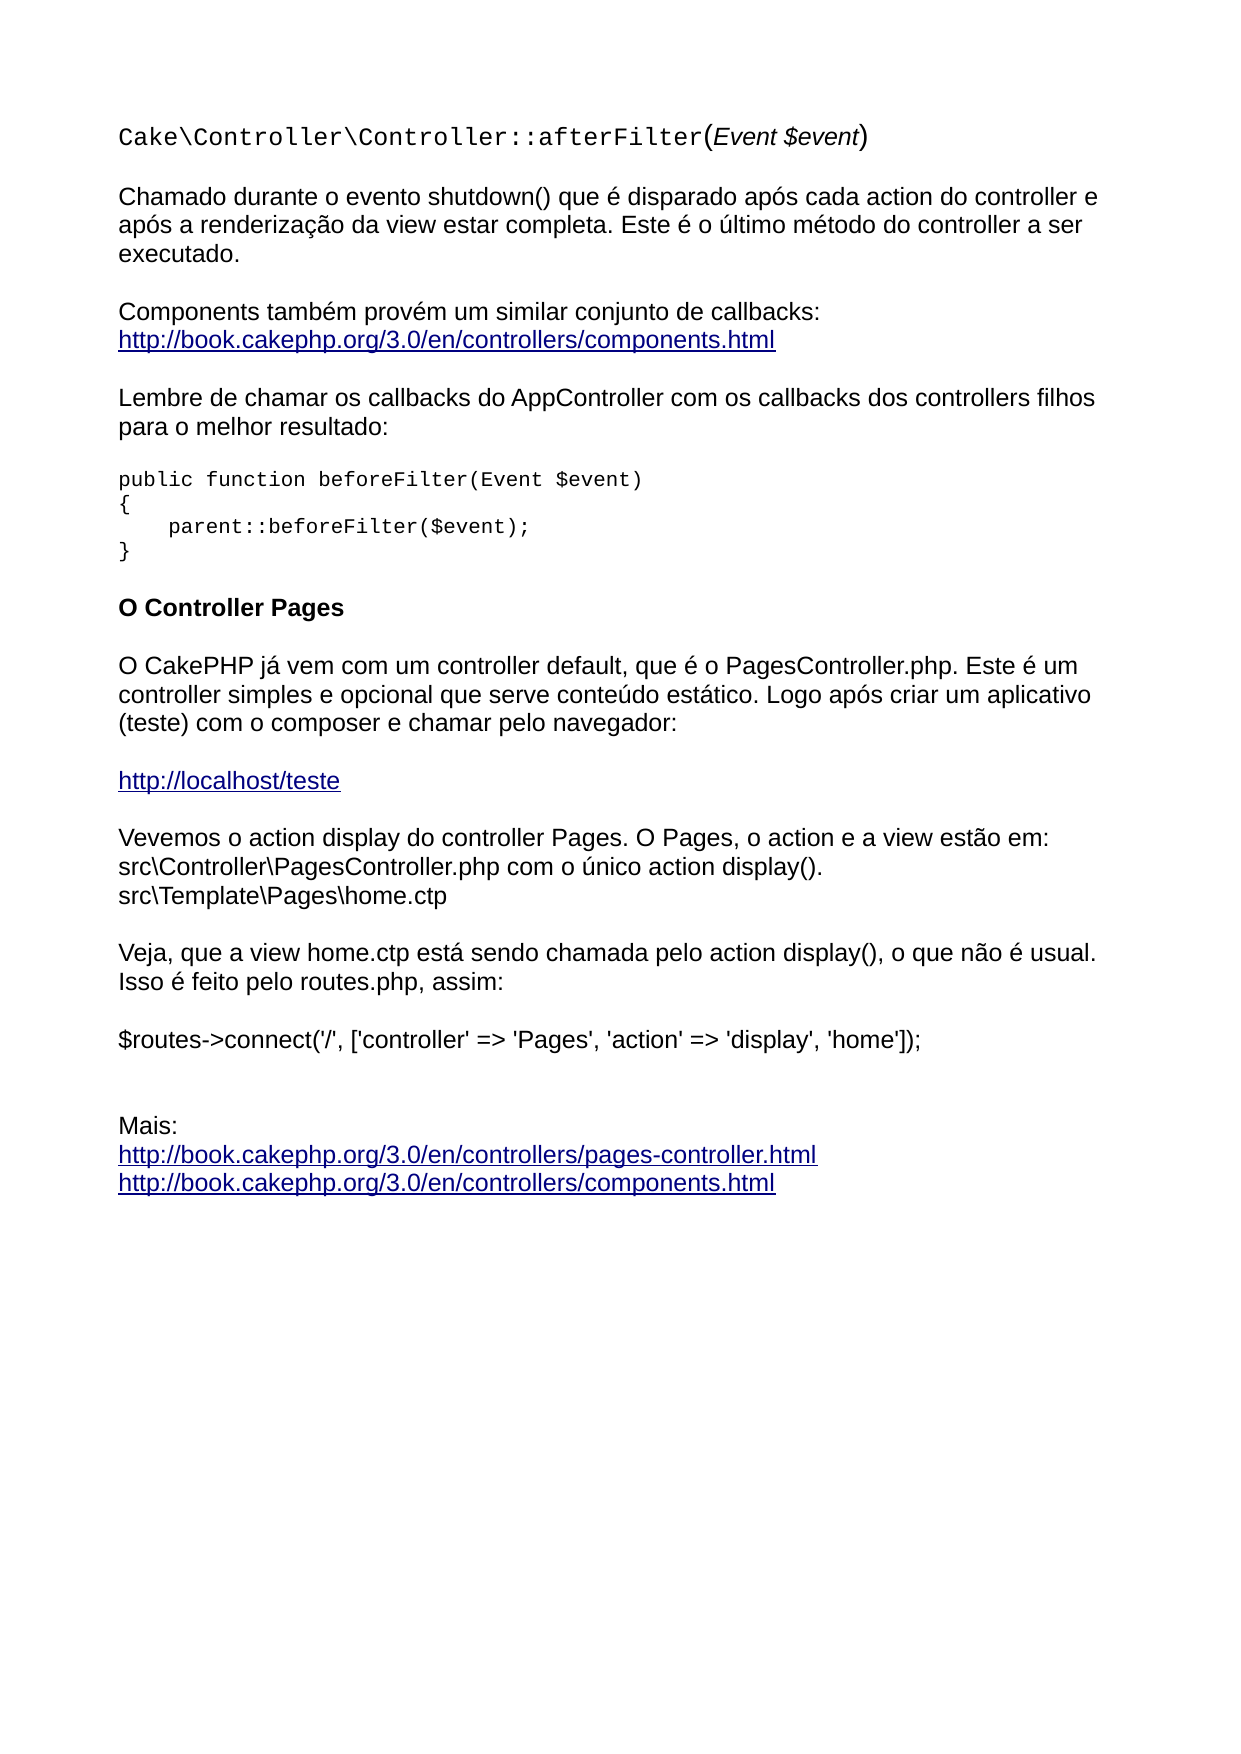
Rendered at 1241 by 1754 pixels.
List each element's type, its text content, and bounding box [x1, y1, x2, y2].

text http://book.cakephp.org/3.0/en/controllers/components.html [118, 1168, 1122, 1197]
text http://book.cakephp.org/3.0/en/controllers/components.html [118, 326, 1122, 354]
text Chamado durante o evento shutdown() que é disparado após cada action do controller e após a renderização da view estar completa. Este é o último método do controller a ser executado. [118, 182, 1122, 268]
text Vevemos o action display do controller Pages. O Pages, o action e a view estão em: [118, 823, 1122, 852]
text $routes->connect('/', ['controller' => 'Pages', 'action' => 'display', 'home']); [118, 1024, 1122, 1053]
text parent::beforeFilter($event); [118, 517, 1122, 540]
text { [118, 493, 1122, 517]
text http://localhost/teste [118, 766, 1122, 794]
text Lembre de chamar os callbacks do AppController com os callbacks dos controllers filhos para o melhor resultado: [118, 383, 1122, 441]
text src\Template\Pages\home.ctp [118, 881, 1122, 909]
text Cake\Controller\Controller::afterFilter(Event $event) [118, 118, 1122, 153]
text http://book.cakephp.org/3.0/en/controllers/pages-controller.html [118, 1139, 1122, 1168]
text Veja, que a view home.ctp está sendo chamada pelo action display(), o que não é usual. Isso é feito pelo routes.php, assim: [118, 938, 1122, 996]
text public function beforeFilter(Event $event) [118, 469, 1122, 493]
text } [118, 540, 1122, 564]
text O Controller Pages [118, 593, 1122, 622]
text src\Controller\PagesController.php com o único action display(). [118, 852, 1122, 881]
text Components também provém um similar conjunto de callbacks: [118, 297, 1122, 326]
text O CakePHP já vem com um controller default, que é o PagesController.php. Este é um controller simples e opcional que serve conteúdo estático. Logo após criar um aplicativo (teste) com o composer e chamar pelo navegador: [118, 651, 1122, 737]
text Mais: [118, 1111, 1122, 1139]
